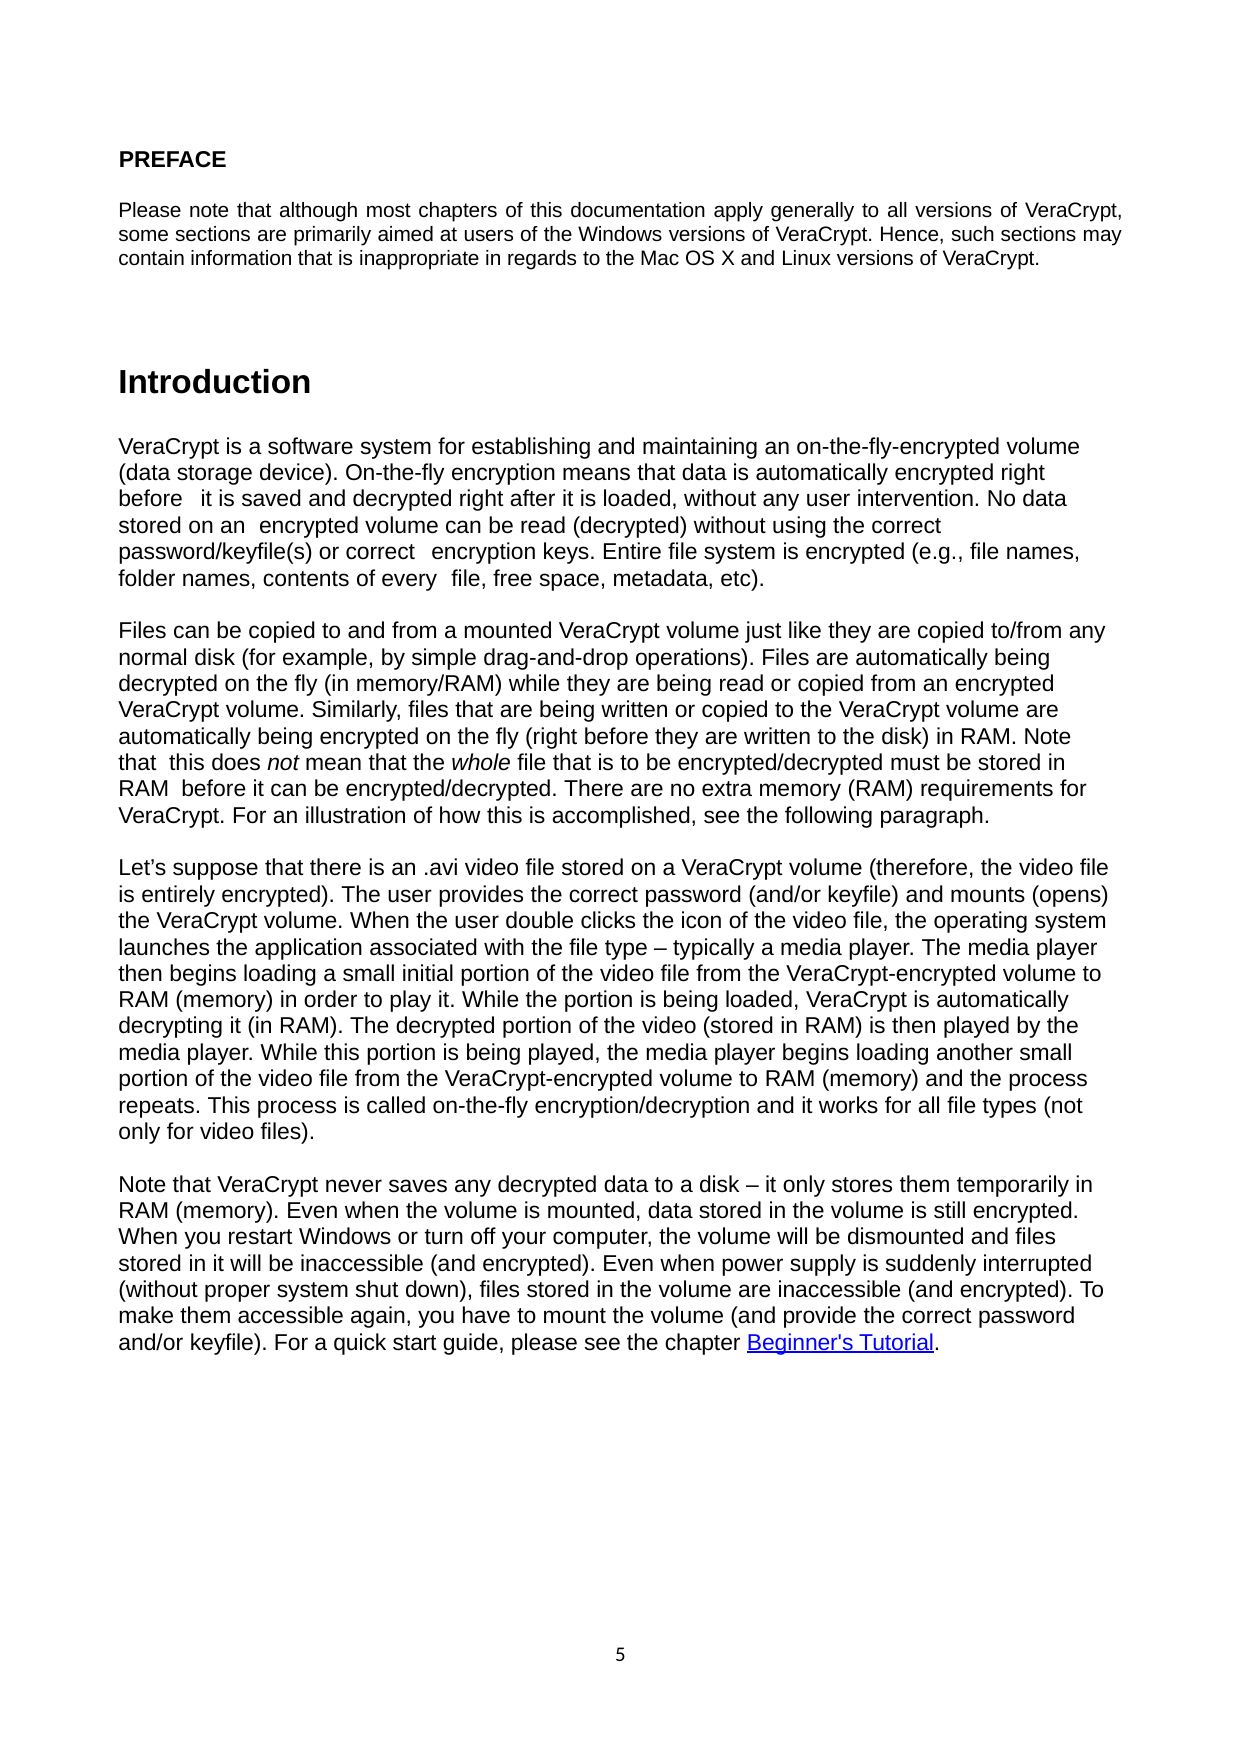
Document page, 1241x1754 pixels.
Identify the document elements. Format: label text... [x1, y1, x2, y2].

subtitle PREFACE [106, 146, 1134, 172]
text Please note that although most chapters of this documentation apply generally to all versions of VeraCrypt, some sections are primarily aimed at users of the Windows versions of VeraCrypt. Hence, such sections may contain information that is inappropriate in regards to the Mac OS X and Linux versions of VeraCrypt. [118, 198, 1122, 270]
text Note that VeraCrypt never saves any decrypted data to a disk – it only stores them temporarily in RAM (memory). Even when the volume is mounted, data stored in the volume is still encrypted. When you restart Windows or turn off your computer, the volume will be dismounted and files stored in it will be inaccessible (and encrypted). Even when power supply is suddenly interrupted (without proper system shut down), files stored in the volume are inaccessible (and encrypted). To make them accessible again, you have to mount the volume (and provide the correct password and/or keyfile). For a quick start guide, please see the chapter Beginner's Tutorial. [118, 1171, 1109, 1355]
text VeraCrypt is a software system for establishing and maintaining an on-the-fly-encrypted volume (data storage device). On-the-fly encryption means that data is automatically encrypted right before it is saved and decrypted right after it is loaded, without any user intervention. No data stored on an encrypted volume can be read (decrypted) without using the correct password/keyfile(s) or correct encryption keys. Entire file system is encrypted (e.g., file names, folder names, contents of every file, free space, metadata, etc). [118, 433, 1111, 591]
subtitle Introduction [118, 362, 1134, 400]
text Files can be copied to and from a mounted VeraCrypt volume just like they are copied to/from any normal disk (for example, by simple drag-and-drop operations). Files are automatically being decrypted on the fly (in memory/RAM) while they are being read or copied from an encrypted VeraCrypt volume. Similarly, files that are being written or copied to the VeraCrypt volume are automatically being encrypted on the fly (right before they are written to the disk) in RAM. Note that this does not mean that the whole file that is to be encrypted/decrypted must be stored in RAM before it can be encrypted/decrypted. There are no extra memory (RAM) requirements for VeraCrypt. For an illustration of how this is accomplished, see the following paragraph. [118, 617, 1111, 828]
text Let’s suppose that there is an .avi video file stored on a VeraCrypt volume (therefore, the video file is entirely encrypted). The user provides the correct password (and/or keyfile) and mounts (opens) the VeraCrypt volume. When the user double clicks the icon of the video file, the operating system launches the application associated with the file type – typically a media player. The media player then begins loading a small initial portion of the video file from the VeraCrypt-encrypted volume to RAM (memory) in order to play it. While the portion is being loaded, VeraCrypt is automatically decrypting it (in RAM). The decrypted portion of the video (stored in RAM) is then played by the media player. While this portion is being played, the media player begins loading another small portion of the video file from the VeraCrypt-encrypted volume to RAM (memory) and the process repeats. This process is called on-the-fly encryption/decryption and it works for all file types (not only for video files). [118, 854, 1111, 1144]
